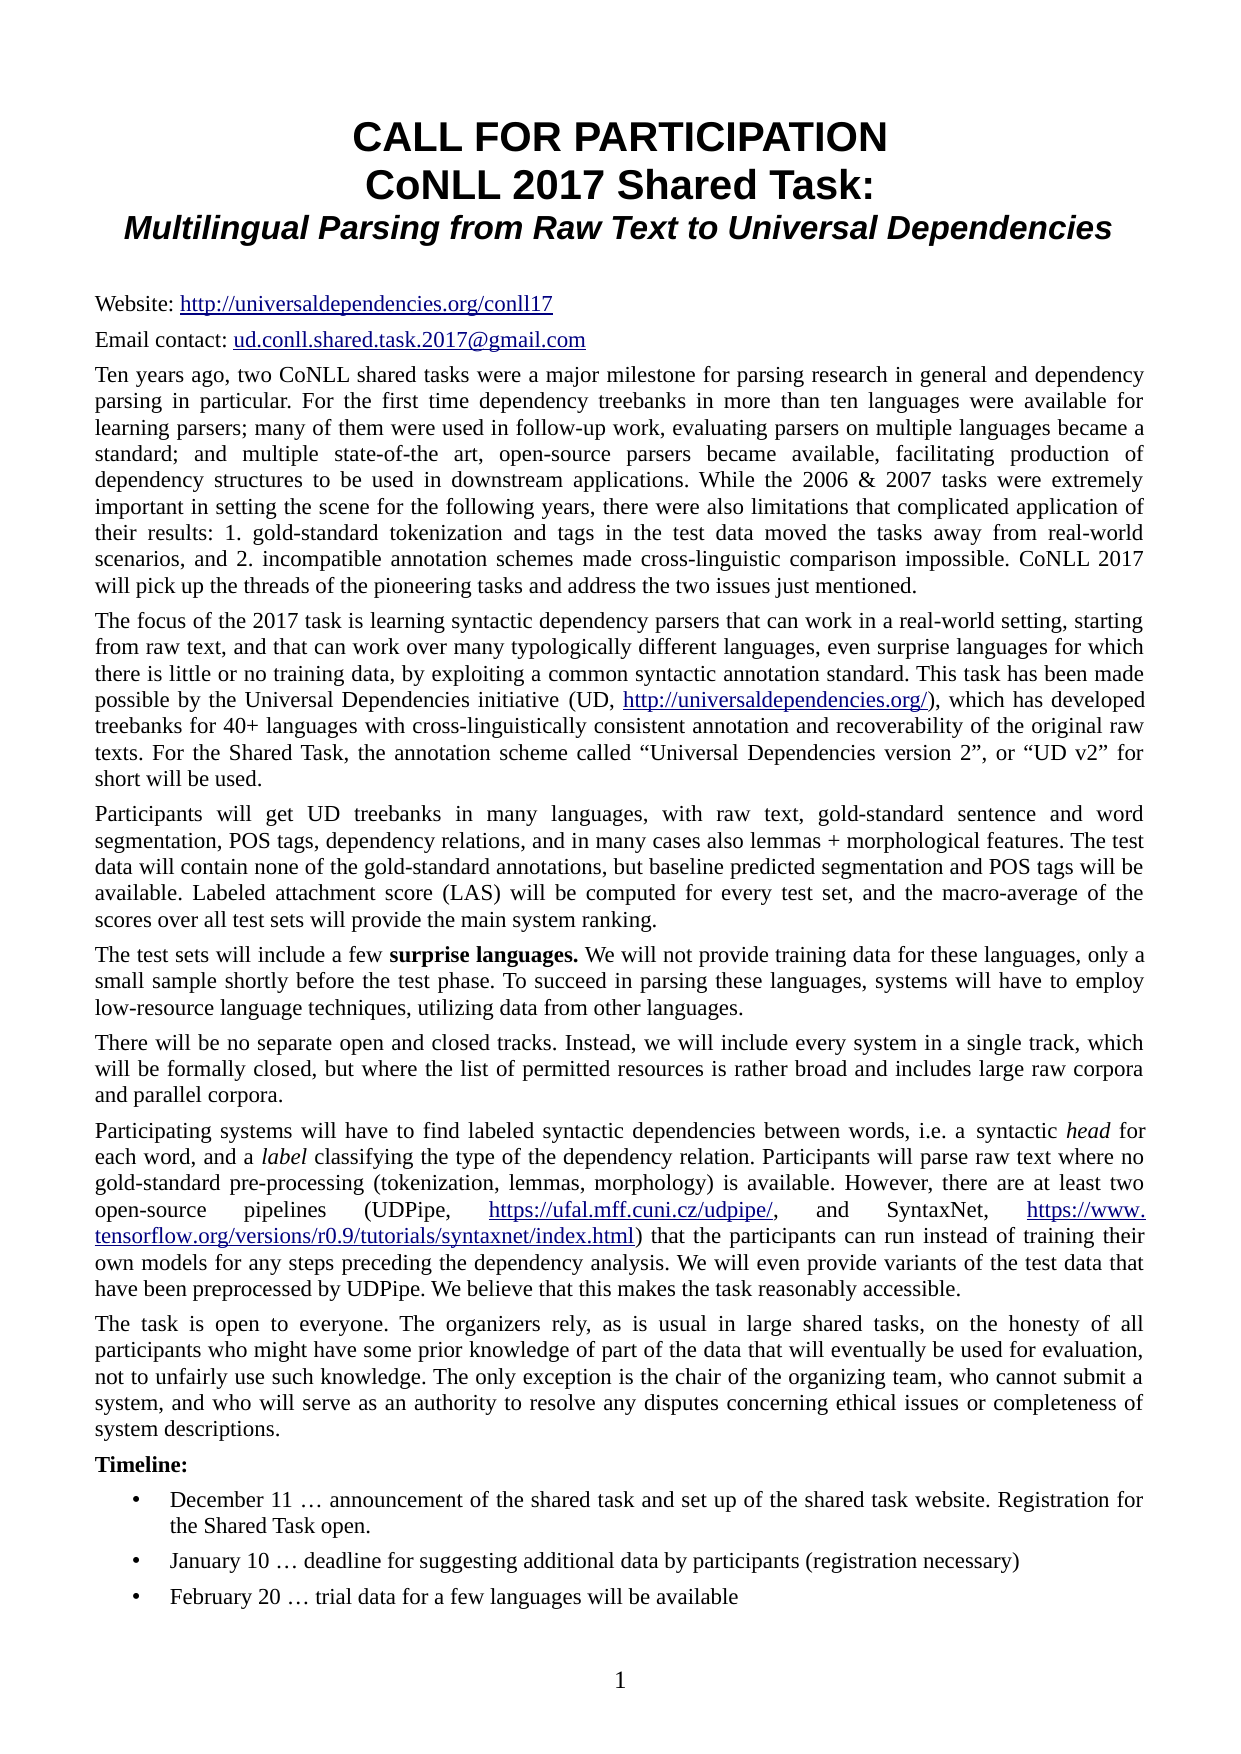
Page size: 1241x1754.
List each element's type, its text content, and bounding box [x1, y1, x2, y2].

text Participants will get UD treebanks in many languages, with raw text, gold-standard sentence and word segmentation, POS tags, dependency relations, and in many cases also lemmas + morphological features. The test data will contain none of the gold-standard annotations, but baseline predicted segmentation and POS tags will be available. Labeled attachment score (LAS) will be computed for every test set, and the macro-average of the scores over all test sets will provide the main system ranking. [94, 800, 1146, 932]
title CALL FOR PARTICIPATION CoNLL 2017 Shared Task: Multilingual Parsing from Raw Text to Universal Dependencies [94, 112, 1146, 246]
list February 20 … trial data for a few languages will be available [132, 1583, 1146, 1609]
list December 11 … announcement of the shared task and set up of the shared task website. Registration for the Shared Task open. [132, 1486, 1146, 1539]
text Email contact: ud.conll.shared.task.2017@gmail.com [94, 326, 1146, 352]
text Ten years ago, two CoNLL shared tasks were a major milestone for parsing research in general and dependency parsing in particular. For the first time dependency treebanks in more than ten languages were available for learning parsers; many of them were used in follow-up work, evaluating parsers on multiple languages became a standard; and multiple state-of-the art, open-source parsers became available, facilitating production of dependency structures to be used in downstream applications. While the 2006 & 2007 tasks were extremely important in setting the scene for the following years, there were also limitations that complicated application of their results: 1. gold-standard tokenization and tags in the test data moved the tasks away from real-world scenarios, and 2. incompatible annotation schemes made cross-linguistic comparison impossible. CoNLL 2017 will pick up the threads of the pioneering tasks and address the two issues just mentioned. [94, 361, 1146, 598]
list January 10 … deadline for suggesting additional data by participants (registration necessary) [132, 1547, 1146, 1574]
text Timeline: [94, 1451, 1146, 1477]
text There will be no separate open and closed tracks. Instead, we will include every system in a single track, which will be formally closed, but where the list of permitted resources is rather broad and includes large raw corpora and parallel corpora. [94, 1029, 1146, 1108]
text The task is open to everyone. The organizers rely, as is usual in large shared tasks, on the honesty of all participants who might have some prior knowledge of part of the data that will eventually be used for evaluation, not to unfairly use such knowledge. The only exception is the chair of the organizing team, who cannot submit a system, and who will serve as an authority to resolve any disputes concerning ethical issues or completeness of system descriptions. [94, 1310, 1146, 1442]
text Participating systems will have to find labeled syntactic dependencies between words, i.e. a syntactic head for each word, and a label classifying the type of the dependency relation. Participants will parse raw text where no gold-standard pre-processing (tokenization, lemmas, morphology) is available. However, there are at least two open-source pipelines (UDPipe, https://ufal.mff.cuni.cz/udpipe/, and SyntaxNet, https://www. tensorflow.org/versions/r0.9/tutorials/syntaxnet/index.html) that the participants can run instead of training their own models for any steps preceding the dependency analysis. We will even provide variants of the test data that have been preprocessed by UDPipe. We believe that this makes the task reasonably accessible. [94, 1117, 1146, 1301]
text Website: http://universaldependencies.org/conll17 [94, 291, 1146, 317]
text The test sets will include a few surprise languages. We will not provide training data for these languages, only a small sample shortly before the test phase. To succeed in parsing these languages, systems will have to employ low-resource language techniques, utilizing data from other languages. [94, 941, 1146, 1020]
text The focus of the 2017 task is learning syntactic dependency parsers that can work in a real-world setting, starting from raw text, and that can work over many typologically different languages, even surprise languages for which there is little or no training data, by exploiting a common syntactic annotation standard. This task has been made possible by the Universal Dependencies initiative (UD, http://universaldependencies.org/), which has developed treebanks for 40+ languages with cross-linguistically consistent annotation and recoverability of the original raw texts. For the Shared Task, the annotation scheme called “Universal Dependencies version 2”, or “UD v2” for short will be used. [94, 607, 1146, 791]
